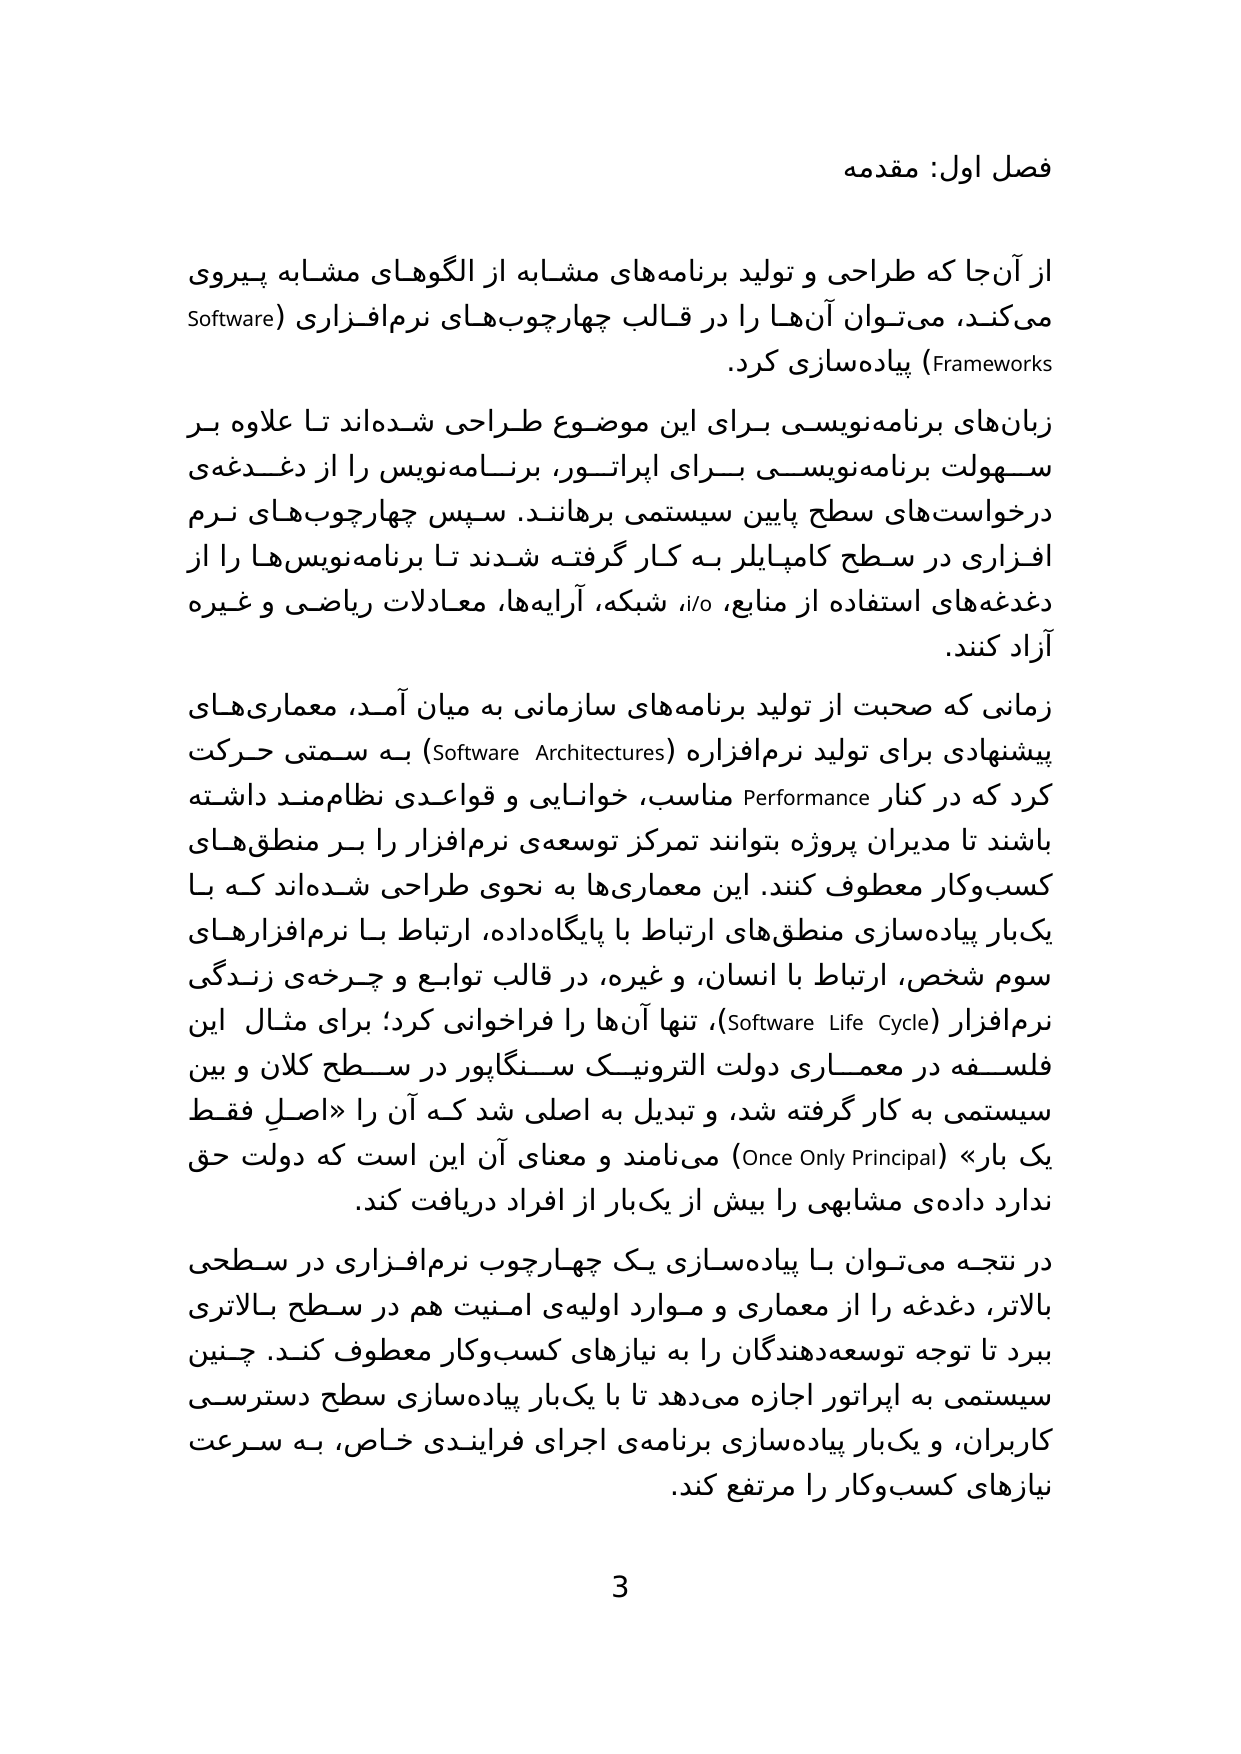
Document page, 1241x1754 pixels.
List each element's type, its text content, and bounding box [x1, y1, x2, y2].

text زبان‌های برنامه‌نویسی برای این موضوع طراحی شده‌اند تا علاوه بر سهولت برنامه‌نویسی برای اپراتور، برنامه‌نویس را از دغدغه‌ی درخواست‌های سطح پایین سیستمی برهانند. سپس چهار‌چوب‌های نرم افزاری در سطح کامپایلر به کار گرفته شدند تا برنامه‌نویس‌ها را از دغدغه‌های استفاده از منابع، i/o، شبکه، آرایه‌ها، معادلات ریاضی و غیره آزاد کنند. [187, 393, 1053, 663]
text از آن‌جا که طراحی و تولید برنامه‌های مشابه از الگو‌های مشابه پیروی می‌کند، می‌توان آن‌ها را در قالب چهارچوب‌های نرم‌افزاری (Software Frameworks) پیاده‌سازی کرد. [187, 243, 1053, 378]
text زمانی که صحبت از تولید برنامه‌های سازمانی به میان آمد، معماری‌های پیشنهادی برای تولید نرم‌افزار‌ه (Software Architectures) به سمتی حرکت کرد که در کنار Performance مناسب، خوانایی و قواعدی نظام‌مند داشته باشند تا مدیران پروژه بتوانند تمرکز توسعه‌ی نرم‌افزار را بر منطق‌های کسب‌و‌کار معطوف کنند. این معماری‌ها به نحوی طراحی شده‌اند که با یک‌بار پیاده‌سازی منطق‌های ارتباط با پایگاه‌داده، ارتباط با نرم‌افزار‌های سوم شخص، ارتباط با انسان، و غیره، در قالب توابع و چرخه‌ی زندگی نرم‌افزار (Software Life Cycle)، تنها آن‌ها را فراخوانی کرد؛ برای مثال این فلسفه در معماری دولت الترونیک سنگاپور در سطح کلان و بین سیستمی به کار گرفته شد، و تبدیل به اصلی شد که آن را «اصلِ فقط یک بار» (Once Only Principal) می‌نامند و معنای آن این است که دولت حق ندارد داده‌ی مشابهی را بیش از یک‌بار از افراد دریافت کند. [187, 678, 1053, 1218]
text در نتجه می‌توان با پیاده‌سازی یک چهارچوب نرم‌افزاری در سطحی بالاتر، دغدغه را از معماری و موارد اولیه‌ی امنیت هم در سطح بالاتری ببرد تا توجه توسعه‌دهندگان را به نیاز‌های کسب‌و‌کار معطوف کند. چنین سیستمی به اپراتور اجازه می‌دهد تا با یک‌بار پیاده‌سازی سطح دسترسی کاربران، و یک‌بار پیاده‌سازی برنامه‌ی اجرای فرایندی خاص، به سرعت نیاز‌های کسب‌و‌کار را مرتفع کند. [187, 1232, 1053, 1502]
